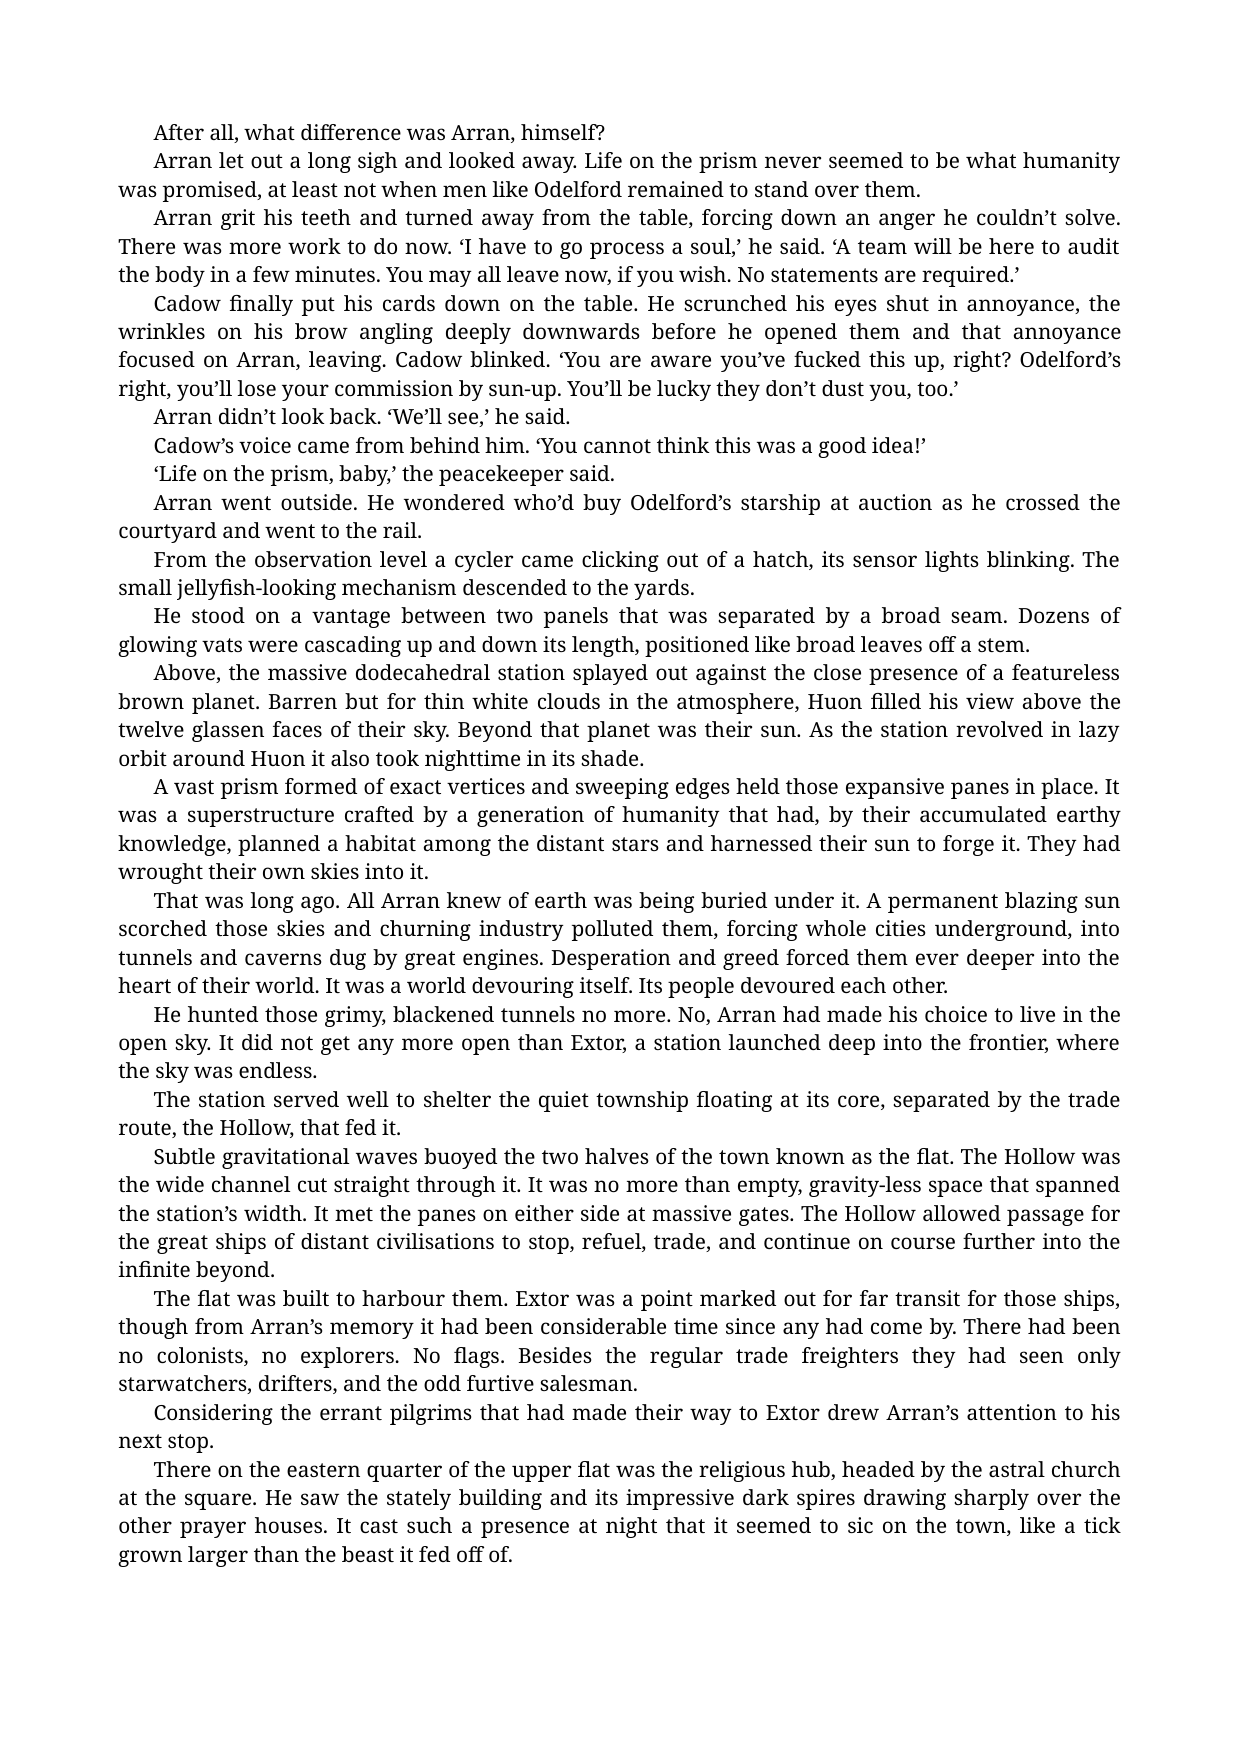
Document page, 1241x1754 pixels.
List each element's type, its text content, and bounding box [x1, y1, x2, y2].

text Subtle gravitational waves buoyed the two halves of the town known as the flat. The Hollow was the wide channel cut straight through it. It was no more than empty, gravity-less space that spanned the station’s width. It met the panes on either side at massive gates. The Hollow allowed passage for the great ships of distant civilisations to stop, refuel, trade, and continue on course further into the infinite beyond. [118, 1142, 1122, 1284]
text From the observation level a cycler came clicking out of a hatch, its sensor lights blinking. The small jellyfish-looking mechanism descended to the yards. [118, 545, 1122, 602]
text The flat was built to harbour them. Extor was a point marked out for far transit for those ships, though from Arran’s memory it had been considerable time since any had come by. There had been no colonists, no explorers. No flags. Besides the regular trade freighters they had seen only starwatchers, drifters, and the odd furtive salesman. [118, 1284, 1122, 1398]
text ‘Life on the prism, baby,’ the peacekeeper said. [118, 459, 1122, 488]
text Arran let out a long sigh and looked away. Life on the prism never seemed to be what humanity was promised, at least not when men like Odelford remained to stand over them. [118, 147, 1122, 203]
text Cadow finally put his cards down on the table. He scrunched his eyes shut in annoyance, the wrinkles on his brow angling deeply downwards before he opened them and that annoyance focused on Arran, leaving. Cadow blinked. ‘You are aware you’ve fucked this up, right? Odelford’s right, you’ll lose your commission by sun-up. You’ll be lucky they don’t dust you, too.’ [118, 289, 1122, 402]
text After all, what difference was Arran, himself? [118, 118, 1122, 147]
text That was long ago. All Arran knew of earth was being buried under it. A permanent blazing sun scorched those skies and churning industry polluted them, forcing whole cities underground, into tunnels and caverns dug by great engines. Desperation and greed forced them ever deeper into the heart of their world. It was a world devouring itself. Its people devoured each other. [118, 886, 1122, 1000]
text Considering the errant pilgrims that had made their way to Extor drew Arran’s attention to his next stop. [118, 1398, 1122, 1455]
text He hunted those grimy, blackened tunnels no more. No, Arran had made his choice to live in the open sky. It did not get any more open than Extor, a station launched deep into the frontier, where the sky was endless. [118, 1000, 1122, 1085]
text The station served well to shelter the quiet township floating at its core, separated by the trade route, the Hollow, that fed it. [118, 1085, 1122, 1142]
text Cadow’s voice came from behind him. ‘You cannot think this was a good idea!’ [118, 431, 1122, 459]
text Arran grit his teeth and turned away from the table, forcing down an anger he couldn’t solve. There was more work to do now. ‘I have to go process a soul,’ he said. ‘A team will be here to audit the body in a few minutes. You may all leave now, if you wish. No statements are required.’ [118, 203, 1122, 289]
text Arran didn’t look back. ‘We’ll see,’ he said. [118, 402, 1122, 431]
text Arran went outside. He wondered who’d buy Odelford’s starship at auction as he crossed the courtyard and went to the rail. [118, 488, 1122, 545]
text There on the eastern quarter of the upper flat was the religious hub, headed by the astral church at the square. He saw the stately building and its impressive dark spires drawing sharply over the other prayer houses. It cast such a presence at night that it seemed to sic on the town, like a tick grown larger than the beast it fed off of. [118, 1455, 1122, 1568]
text Above, the massive dodecahedral station splayed out against the close presence of a featureless brown planet. Barren but for thin white clouds in the atmosphere, Huon filled his view above the twelve glassen faces of their sky. Beyond that planet was their sun. As the station revolved in lazy orbit around Huon it also took nighttime in its shade. [118, 658, 1122, 772]
text A vast prism formed of exact vertices and sweeping edges held those expansive panes in place. It was a superstructure crafted by a generation of humanity that had, by their accumulated earthy knowledge, planned a habitat among the distant stars and harnessed their sun to forge it. They had wrought their own skies into it. [118, 772, 1122, 886]
text He stood on a vantage between two panels that was separated by a broad seam. Dozens of glowing vats were cascading up and down its length, positioned like broad leaves off a stem. [118, 602, 1122, 658]
